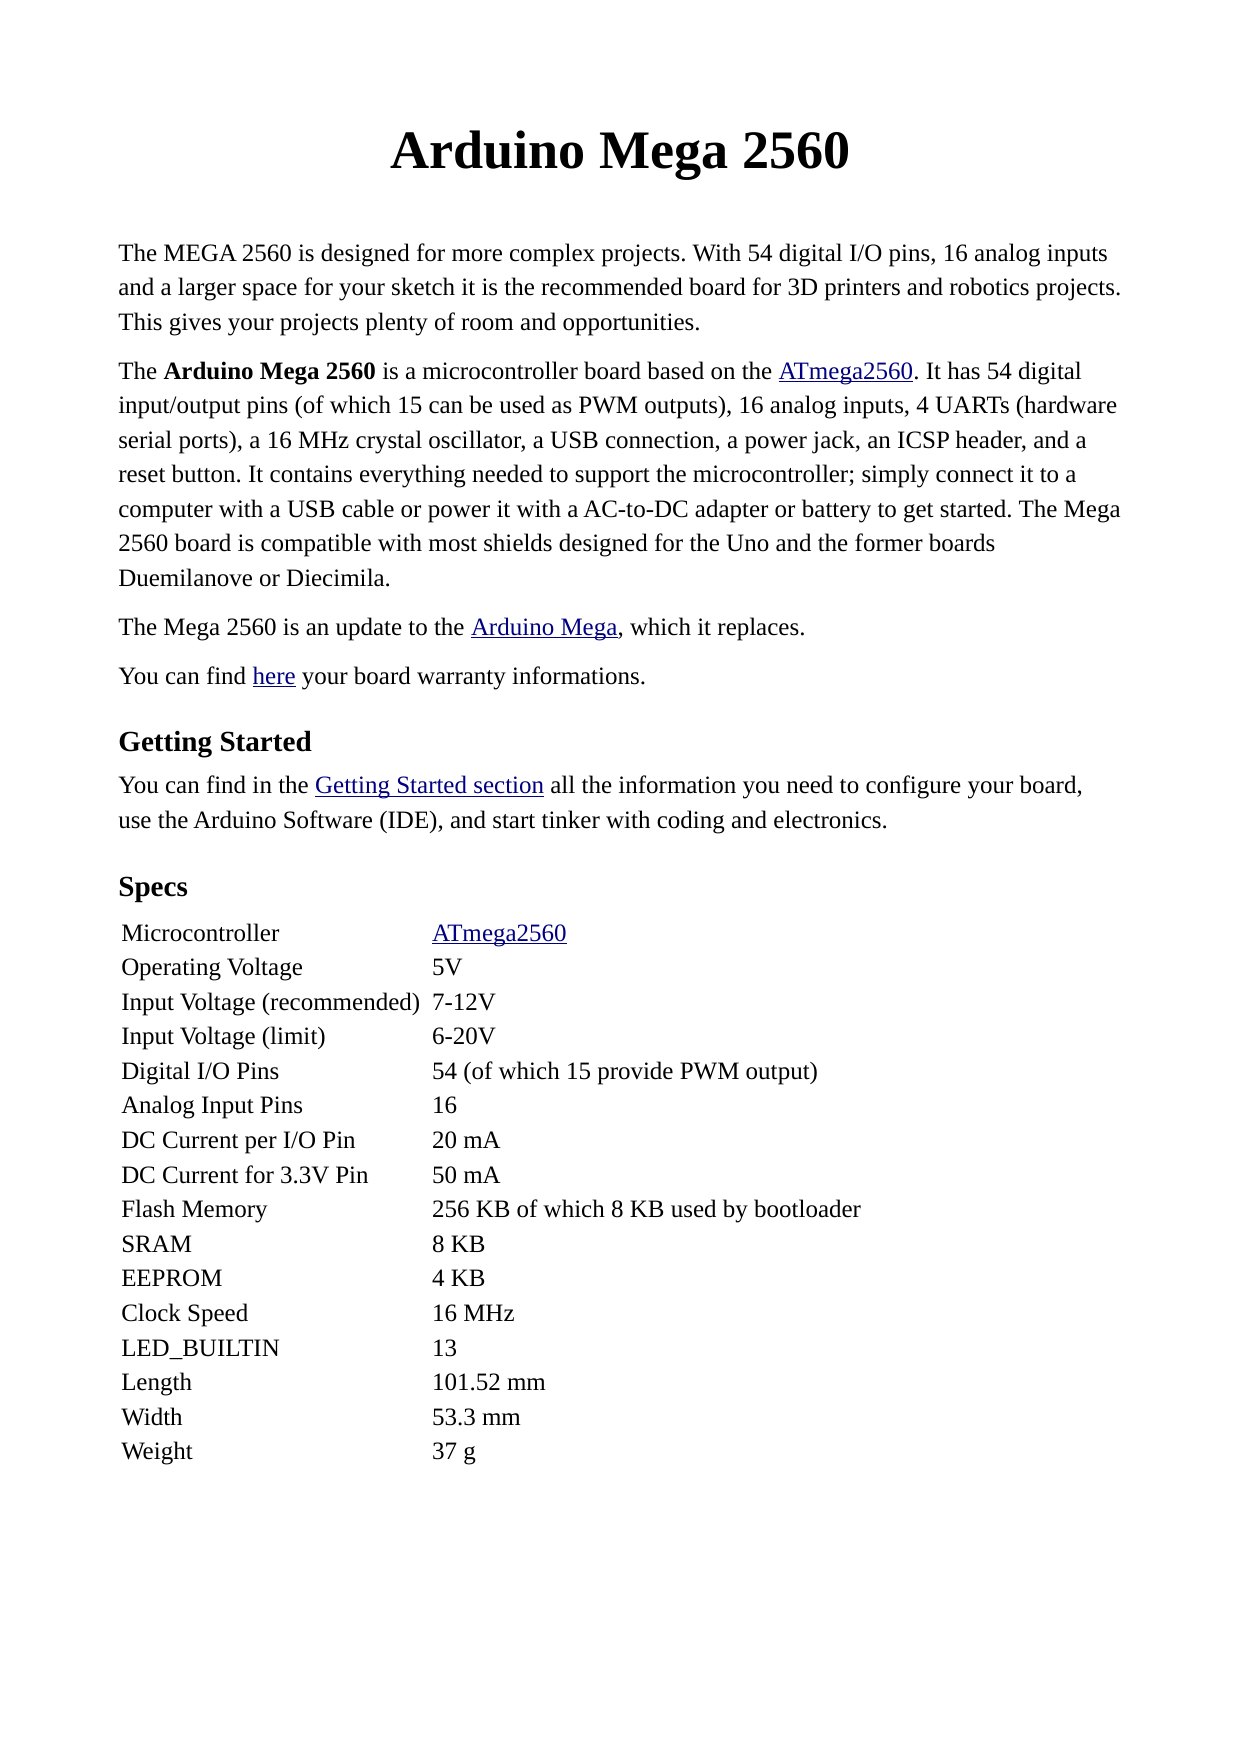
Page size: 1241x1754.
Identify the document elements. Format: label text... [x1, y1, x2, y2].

table_cell Clock Speed [118, 1295, 429, 1330]
text You can find in the Getting Started section all the information you need to configure your board, use the Arduino Software (IDE), and start tinker with coding and electronics. [118, 771, 1122, 834]
table_cell 54 (of which 15 provide PWM output) [429, 1053, 874, 1088]
table_cell 16 [429, 1088, 874, 1122]
subtitle Getting Started [118, 724, 1122, 758]
table_cell SRAM [118, 1226, 429, 1261]
table_cell 53.3 mm [429, 1399, 874, 1433]
text The Arduino Mega 2560 is a microcontroller board based on the ATmega2560. It has 54 digital input/output pins (of which 15 can be used as PWM outputs), 16 analog inputs, 4 UARTs (hardware serial ports), a 16 MHz crystal oscillator, a USB connection, a power jack, an ICSP header, and a reset button. It contains everything needed to support the microcontroller; simply connect it to a computer with a USB cable or power it with a AC-to-DC adapter or battery to get started. The Mega 2560 board is compatible with most shields designed for the Uno and the former boards Duemilanove or Diecimila. [118, 356, 1122, 592]
text Arduino Mega 2560 [118, 118, 1122, 180]
table_cell DC Current for 3.3V Pin [118, 1157, 429, 1191]
table_cell 4 KB [429, 1261, 874, 1295]
table_cell 8 KB [429, 1226, 874, 1261]
table_cell 256 KB of which 8 KB used by bootloader [429, 1191, 874, 1226]
text You can find here your board warranty informations. [118, 661, 1122, 690]
table_cell Digital I/O Pins [118, 1053, 429, 1088]
text The Mega 2560 is an update to the Arduino Mega, which it replaces. [118, 612, 1122, 641]
table_cell Input Voltage (recommended) [118, 984, 429, 1018]
table_cell Weight [118, 1434, 429, 1468]
table_cell Analog Input Pins [118, 1088, 429, 1122]
table_cell Operating Voltage [118, 949, 429, 984]
table_cell Width [118, 1399, 429, 1433]
table_cell 6-20V [429, 1019, 874, 1053]
table_cell 5V [429, 949, 874, 984]
table_cell 101.52 mm [429, 1364, 874, 1399]
subtitle Specs [118, 869, 1122, 902]
table_cell DC Current per I/O Pin [118, 1122, 429, 1157]
table_cell LED_BUILTIN [118, 1330, 429, 1364]
table_header ATmega2560 [429, 915, 874, 949]
table_cell 13 [429, 1330, 874, 1364]
table_cell 16 MHz [429, 1295, 874, 1330]
table_cell Length [118, 1364, 429, 1399]
table_header Microcontroller [118, 915, 429, 949]
table_cell 50 mA [429, 1157, 874, 1191]
table_cell 7-12V [429, 984, 874, 1018]
table_cell EEPROM [118, 1261, 429, 1295]
table_cell 20 mA [429, 1122, 874, 1157]
text The MEGA 2560 is designed for more complex projects. With 54 digital I/O pins, 16 analog inputs and a larger space for your sketch it is the recommended board for 3D printers and robotics projects. This gives your projects plenty of room and opportunities. [118, 238, 1122, 336]
table_cell 37 g [429, 1434, 874, 1468]
table_cell Flash Memory [118, 1191, 429, 1226]
table_cell Input Voltage (limit) [118, 1019, 429, 1053]
